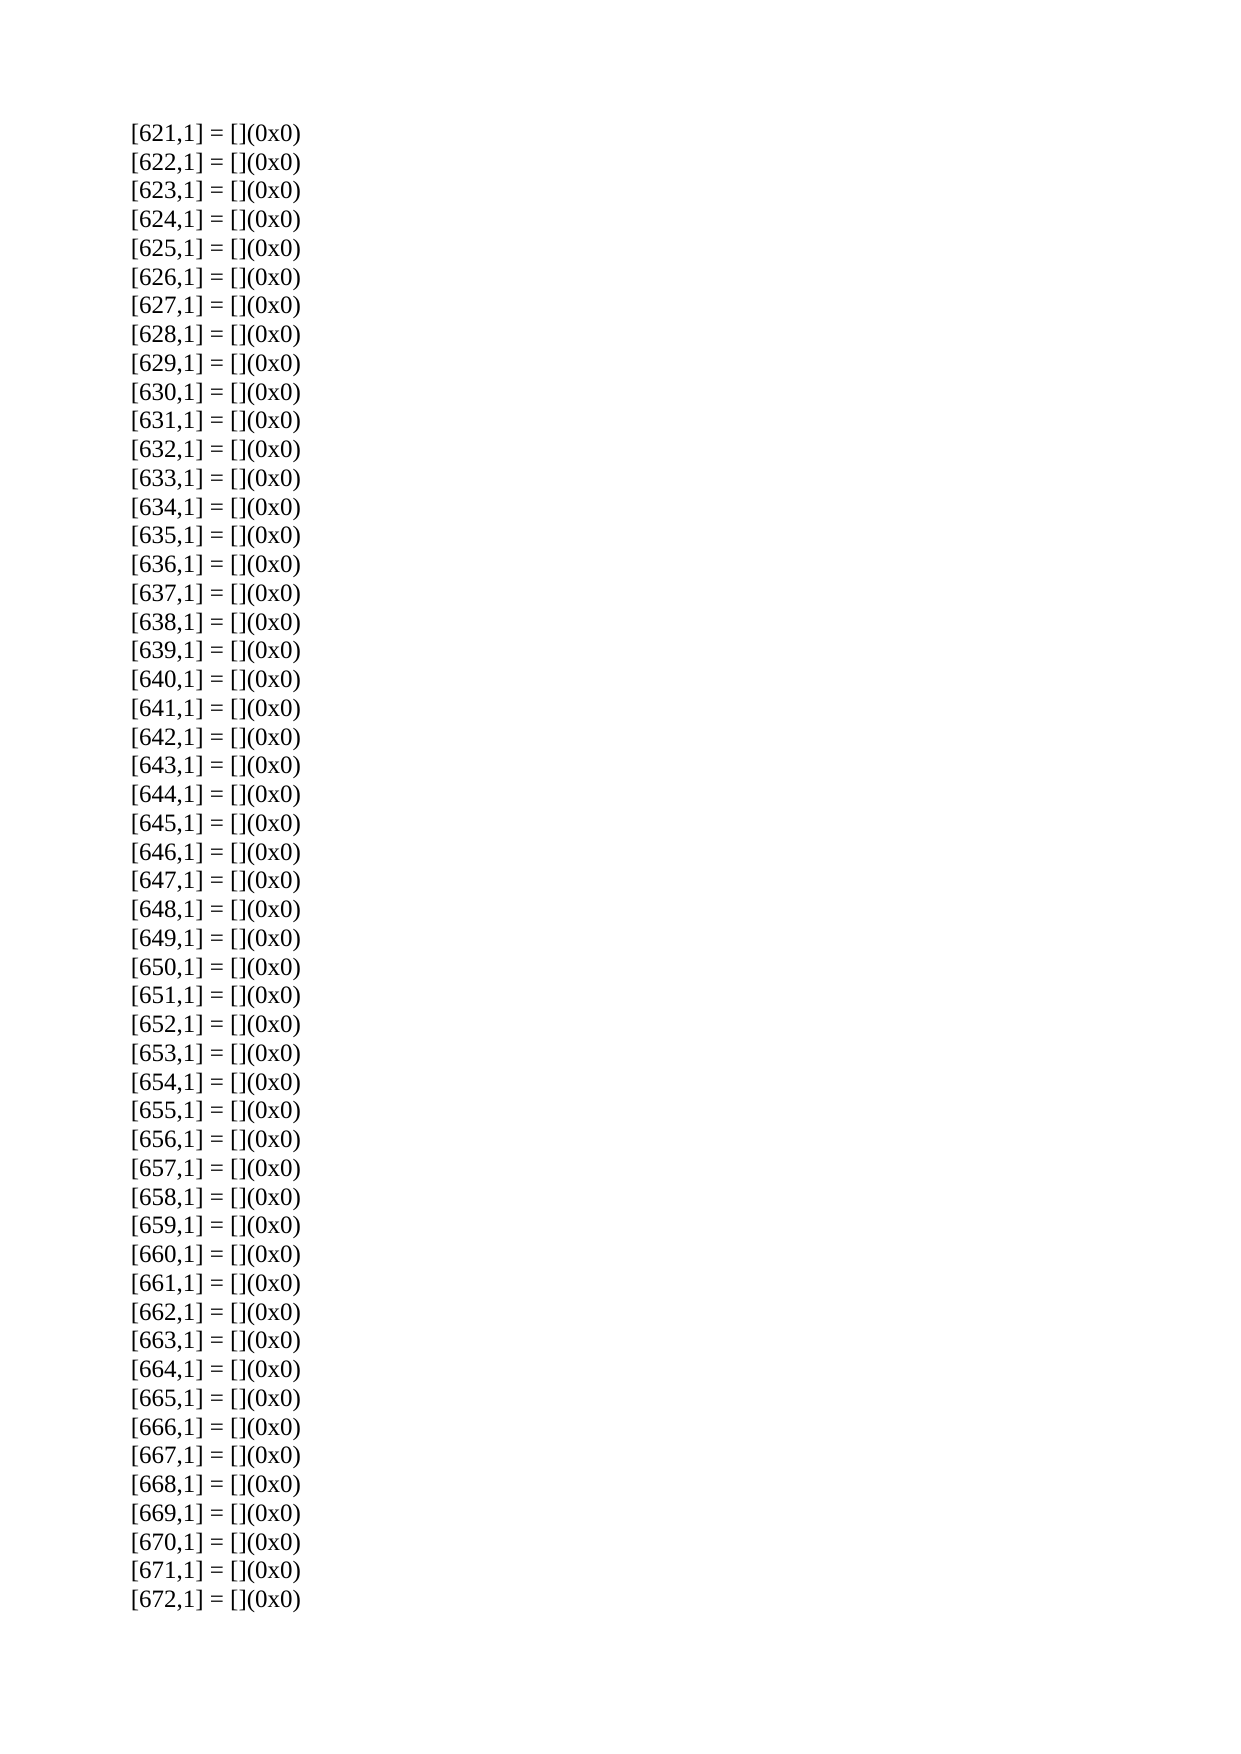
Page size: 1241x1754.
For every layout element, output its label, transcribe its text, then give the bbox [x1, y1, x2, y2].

text [650,1] = [](0x0) [118, 952, 1122, 981]
text [642,1] = [](0x0) [118, 722, 1122, 751]
text [657,1] = [](0x0) [118, 1153, 1122, 1182]
text [625,1] = [](0x0) [118, 233, 1122, 262]
text [630,1] = [](0x0) [118, 377, 1122, 406]
text [638,1] = [](0x0) [118, 607, 1122, 636]
text [663,1] = [](0x0) [118, 1326, 1122, 1354]
text [635,1] = [](0x0) [118, 521, 1122, 549]
text [652,1] = [](0x0) [118, 1009, 1122, 1038]
text [659,1] = [](0x0) [118, 1211, 1122, 1239]
text [667,1] = [](0x0) [118, 1441, 1122, 1469]
text [639,1] = [](0x0) [118, 636, 1122, 664]
text [622,1] = [](0x0) [118, 147, 1122, 176]
text [646,1] = [](0x0) [118, 837, 1122, 866]
text [649,1] = [](0x0) [118, 923, 1122, 952]
text [666,1] = [](0x0) [118, 1412, 1122, 1441]
text [651,1] = [](0x0) [118, 981, 1122, 1009]
text [668,1] = [](0x0) [118, 1469, 1122, 1498]
text [623,1] = [](0x0) [118, 176, 1122, 204]
text [629,1] = [](0x0) [118, 348, 1122, 377]
text [655,1] = [](0x0) [118, 1096, 1122, 1124]
text [658,1] = [](0x0) [118, 1182, 1122, 1211]
text [653,1] = [](0x0) [118, 1038, 1122, 1067]
text [637,1] = [](0x0) [118, 578, 1122, 607]
text [645,1] = [](0x0) [118, 808, 1122, 837]
text [660,1] = [](0x0) [118, 1239, 1122, 1268]
text [631,1] = [](0x0) [118, 406, 1122, 434]
text [669,1] = [](0x0) [118, 1498, 1122, 1527]
text [644,1] = [](0x0) [118, 779, 1122, 808]
text [641,1] = [](0x0) [118, 693, 1122, 722]
text [661,1] = [](0x0) [118, 1268, 1122, 1297]
text [648,1] = [](0x0) [118, 894, 1122, 923]
text [640,1] = [](0x0) [118, 664, 1122, 693]
text [626,1] = [](0x0) [118, 262, 1122, 291]
text [636,1] = [](0x0) [118, 549, 1122, 578]
text [643,1] = [](0x0) [118, 751, 1122, 779]
text [621,1] = [](0x0) [118, 118, 1122, 147]
text [670,1] = [](0x0) [118, 1527, 1122, 1556]
text [624,1] = [](0x0) [118, 204, 1122, 233]
text [647,1] = [](0x0) [118, 866, 1122, 894]
text [656,1] = [](0x0) [118, 1124, 1122, 1153]
text [662,1] = [](0x0) [118, 1297, 1122, 1326]
text [672,1] = [](0x0) [118, 1584, 1122, 1613]
text [654,1] = [](0x0) [118, 1067, 1122, 1096]
text [664,1] = [](0x0) [118, 1354, 1122, 1383]
text [628,1] = [](0x0) [118, 319, 1122, 348]
text [634,1] = [](0x0) [118, 492, 1122, 521]
text [627,1] = [](0x0) [118, 291, 1122, 319]
text [671,1] = [](0x0) [118, 1556, 1122, 1584]
text [633,1] = [](0x0) [118, 463, 1122, 492]
text [632,1] = [](0x0) [118, 434, 1122, 463]
text [665,1] = [](0x0) [118, 1383, 1122, 1412]
